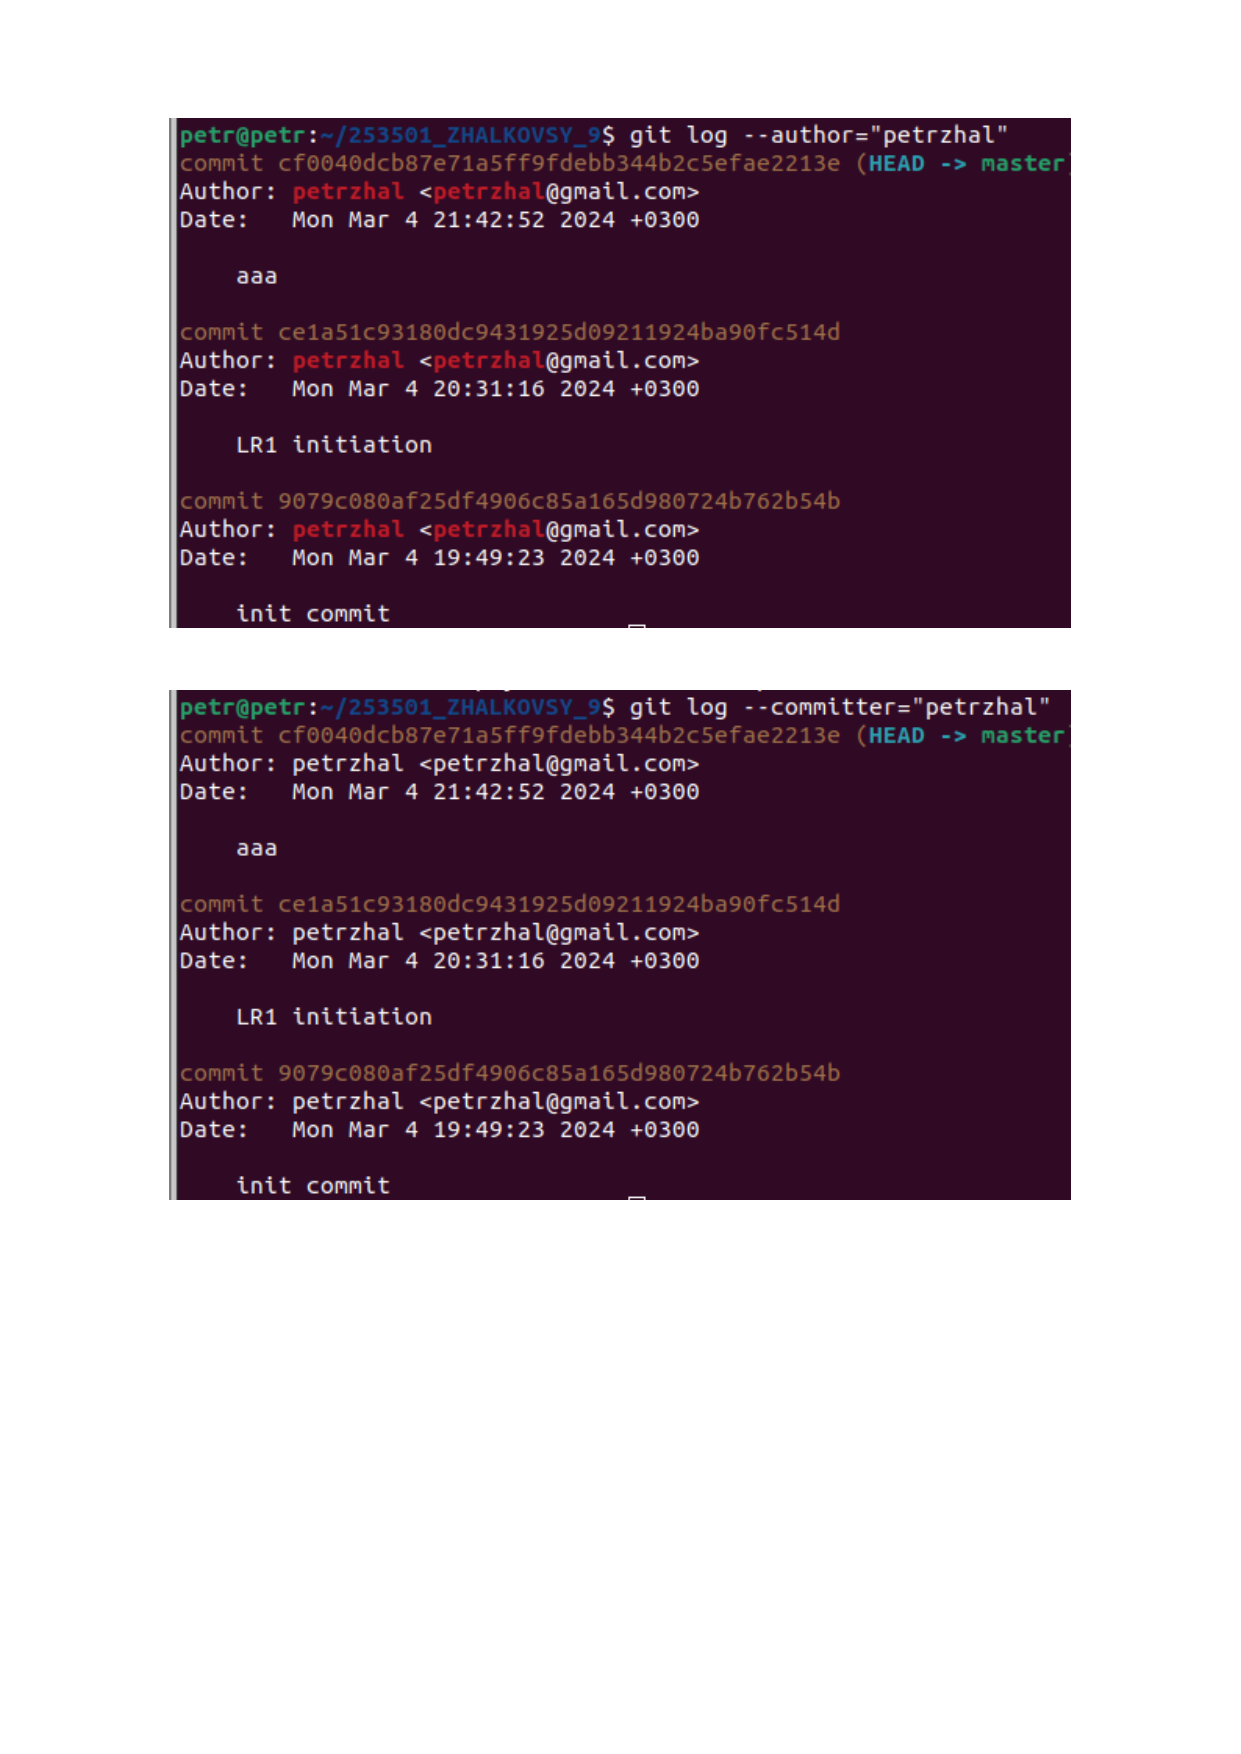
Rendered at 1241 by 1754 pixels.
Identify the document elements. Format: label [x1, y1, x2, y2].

picture [169, 690, 1071, 1200]
picture [169, 118, 1071, 628]
